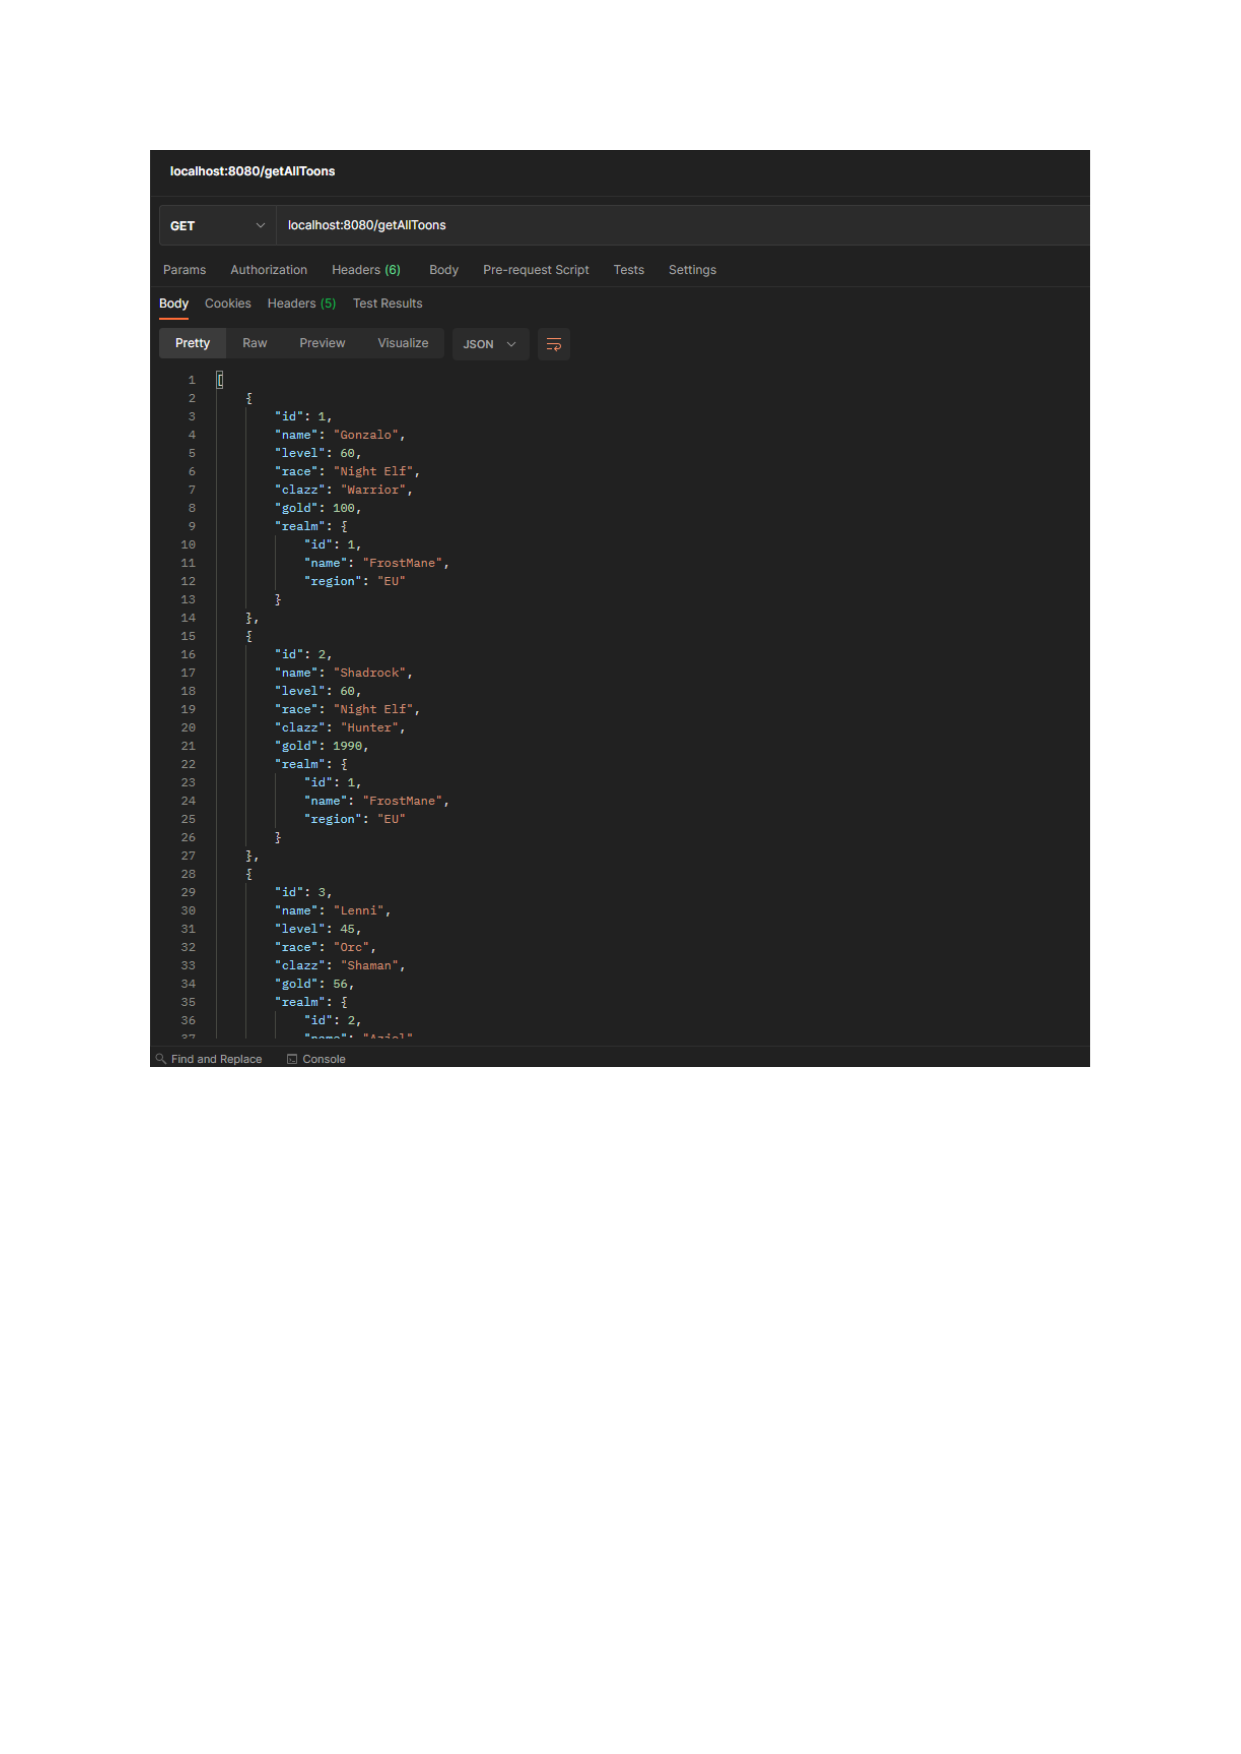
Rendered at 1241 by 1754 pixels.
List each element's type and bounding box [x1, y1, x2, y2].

picture [150, 150, 1091, 1067]
